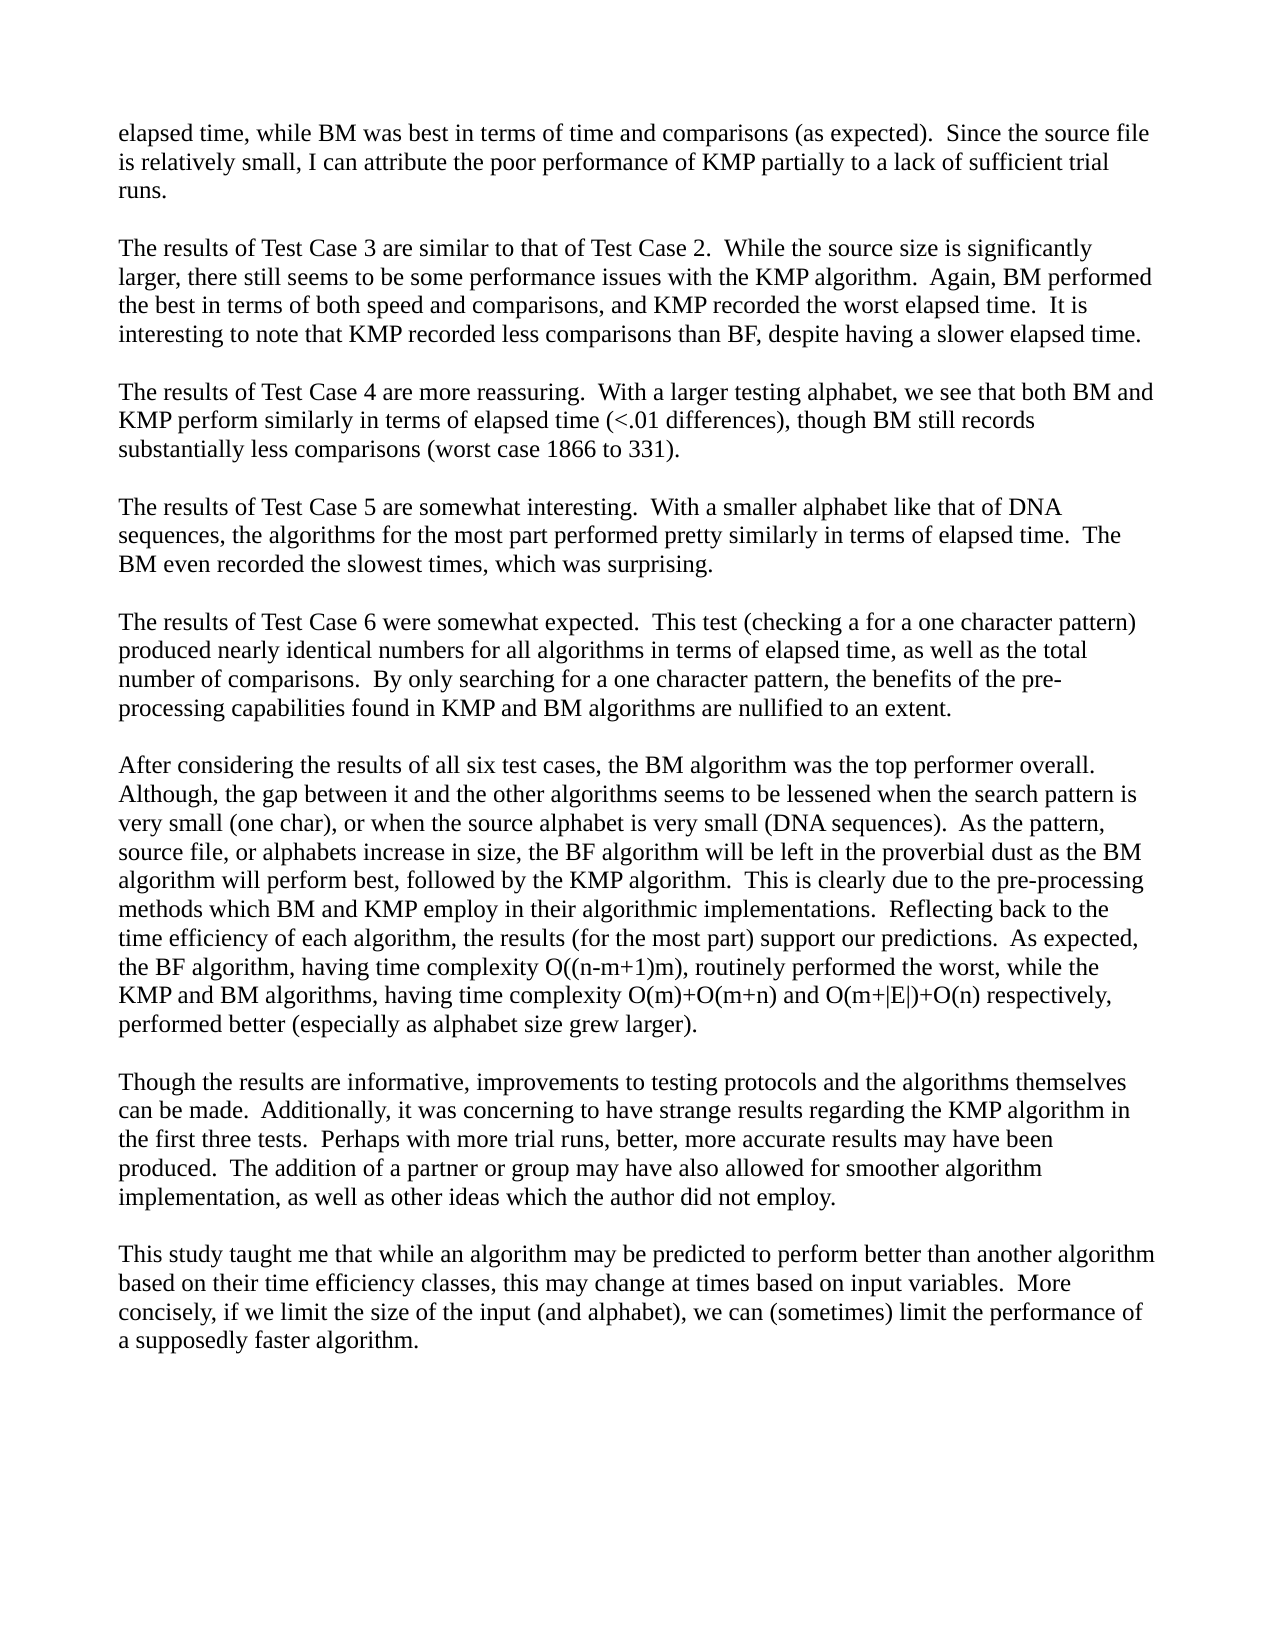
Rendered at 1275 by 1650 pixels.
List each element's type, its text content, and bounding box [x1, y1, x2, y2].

text The results of Test Case 6 were somewhat expected. This test (checking a for a one character pattern) produced nearly identical numbers for all algorithms in terms of elapsed time, as well as the total number of comparisons. By only searching for a one character pattern, the benefits of the pre-processing capabilities found in KMP and BM algorithms are nullified to an extent. [118, 607, 1157, 722]
text Though the results are informative, improvements to testing protocols and the algorithms themselves can be made. Additionally, it was concerning to have strange results regarding the KMP algorithm in the first three tests. Perhaps with more trial runs, better, more accurate results may have been produced. The addition of a partner or group may have also allowed for smoother algorithm implementation, as well as other ideas which the author did not employ. [118, 1067, 1157, 1211]
text The results of Test Case 4 are more reassuring. With a larger testing alphabet, we see that both BM and KMP perform similarly in terms of elapsed time (<.01 differences), though BM still records substantially less comparisons (worst case 1866 to 331). [118, 377, 1157, 463]
text The results of Test Case 5 are somewhat interesting. With a smaller alphabet like that of DNA sequences, the algorithms for the most part performed pretty similarly in terms of elapsed time. The BM even recorded the slowest times, which was surprising. [118, 492, 1157, 578]
text elapsed time, while BM was best in terms of time and comparisons (as expected). Since the source file is relatively small, I can attribute the poor performance of KMP partially to a lack of sufficient trial runs. [118, 118, 1157, 204]
text The results of Test Case 3 are similar to that of Test Case 2. While the source size is significantly larger, there still seems to be some performance issues with the KMP algorithm. Again, BM performed the best in terms of both speed and comparisons, and KMP recorded the worst elapsed time. It is interesting to note that KMP recorded less comparisons than BF, despite having a slower elapsed time. [118, 233, 1157, 348]
text This study taught me that while an algorithm may be predicted to perform better than another algorithm based on their time efficiency classes, this may change at times based on input variables. More concisely, if we limit the size of the input (and alphabet), we can (sometimes) limit the performance of a supposedly faster algorithm. [118, 1239, 1157, 1354]
text After considering the results of all six test cases, the BM algorithm was the top performer overall. Although, the gap between it and the other algorithms seems to be lessened when the search pattern is very small (one char), or when the source alphabet is very small (DNA sequences). As the pattern, source file, or alphabets increase in size, the BF algorithm will be left in the proverbial dust as the BM algorithm will perform best, followed by the KMP algorithm. This is clearly due to the pre-processing methods which BM and KMP employ in their algorithmic implementations. Reflecting back to the time efficiency of each algorithm, the results (for the most part) support our predictions. As expected, the BF algorithm, having time complexity O((n-m+1)m), routinely performed the worst, while the KMP and BM algorithms, having time complexity O(m)+O(m+n) and O(m+|E|)+O(n) respectively, performed better (especially as alphabet size grew larger). [118, 751, 1157, 1038]
